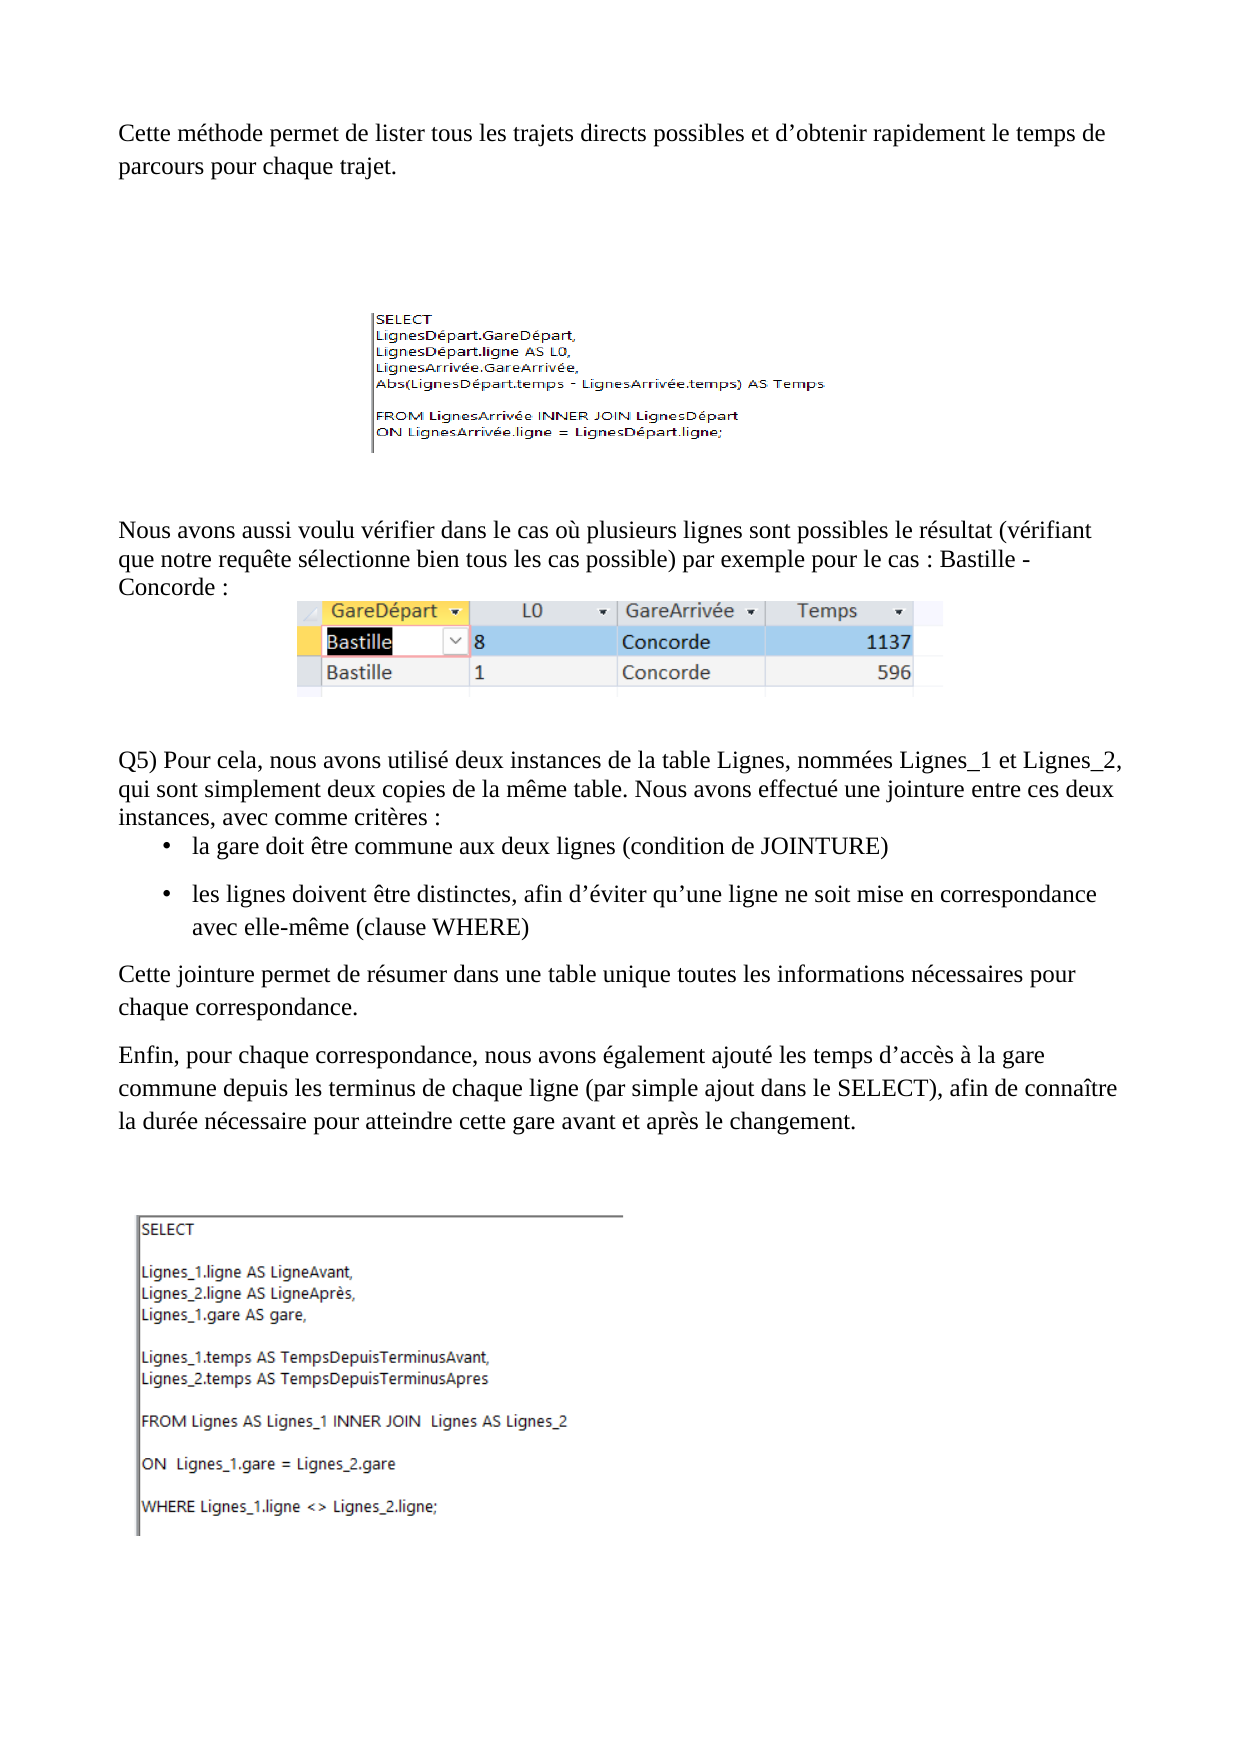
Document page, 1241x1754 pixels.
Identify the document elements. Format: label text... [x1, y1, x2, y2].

text Cette jointure permet de résumer dans une table unique toutes les informations nécessaires pour chaque correspondance. [118, 959, 1122, 1021]
picture [371, 313, 869, 453]
text Q5) Pour cela, nous avons utilisé deux instances de la table Lignes, nommées Lignes_1 et Lignes_2, qui sont simplement deux copies de la même table. Nous avons effectué une jointure entre ces deux instances, avec comme critères : [118, 745, 1122, 831]
list la gare doit être commune aux deux lignes (condition de JOINTURE) [162, 831, 1122, 860]
text Nous avons aussi voulu vérifier dans le cas où plusieurs lignes sont possibles le résultat (vérifiant que notre requête sélectionne bien tous les cas possible) par exemple pour le cas : Bastille -Concorde : [118, 515, 1122, 601]
picture [297, 601, 944, 697]
list les lignes doivent être distinctes, afin d’éviter qu’une ligne ne soit mise en correspondance avec elle-même (clause WHERE) [162, 879, 1122, 941]
text Cette méthode permet de lister tous les trajets directs possibles et d’obtenir rapidement le temps de parcours pour chaque trajet. [118, 118, 1122, 180]
picture [134, 1215, 624, 1536]
text Enfin, pour chaque correspondance, nous avons également ajouté les temps d’accès à la gare commune depuis les terminus de chaque ligne (par simple ajout dans le SELECT), afin de connaître la durée nécessaire pour atteindre cette gare avant et après le changement. [118, 1040, 1122, 1135]
